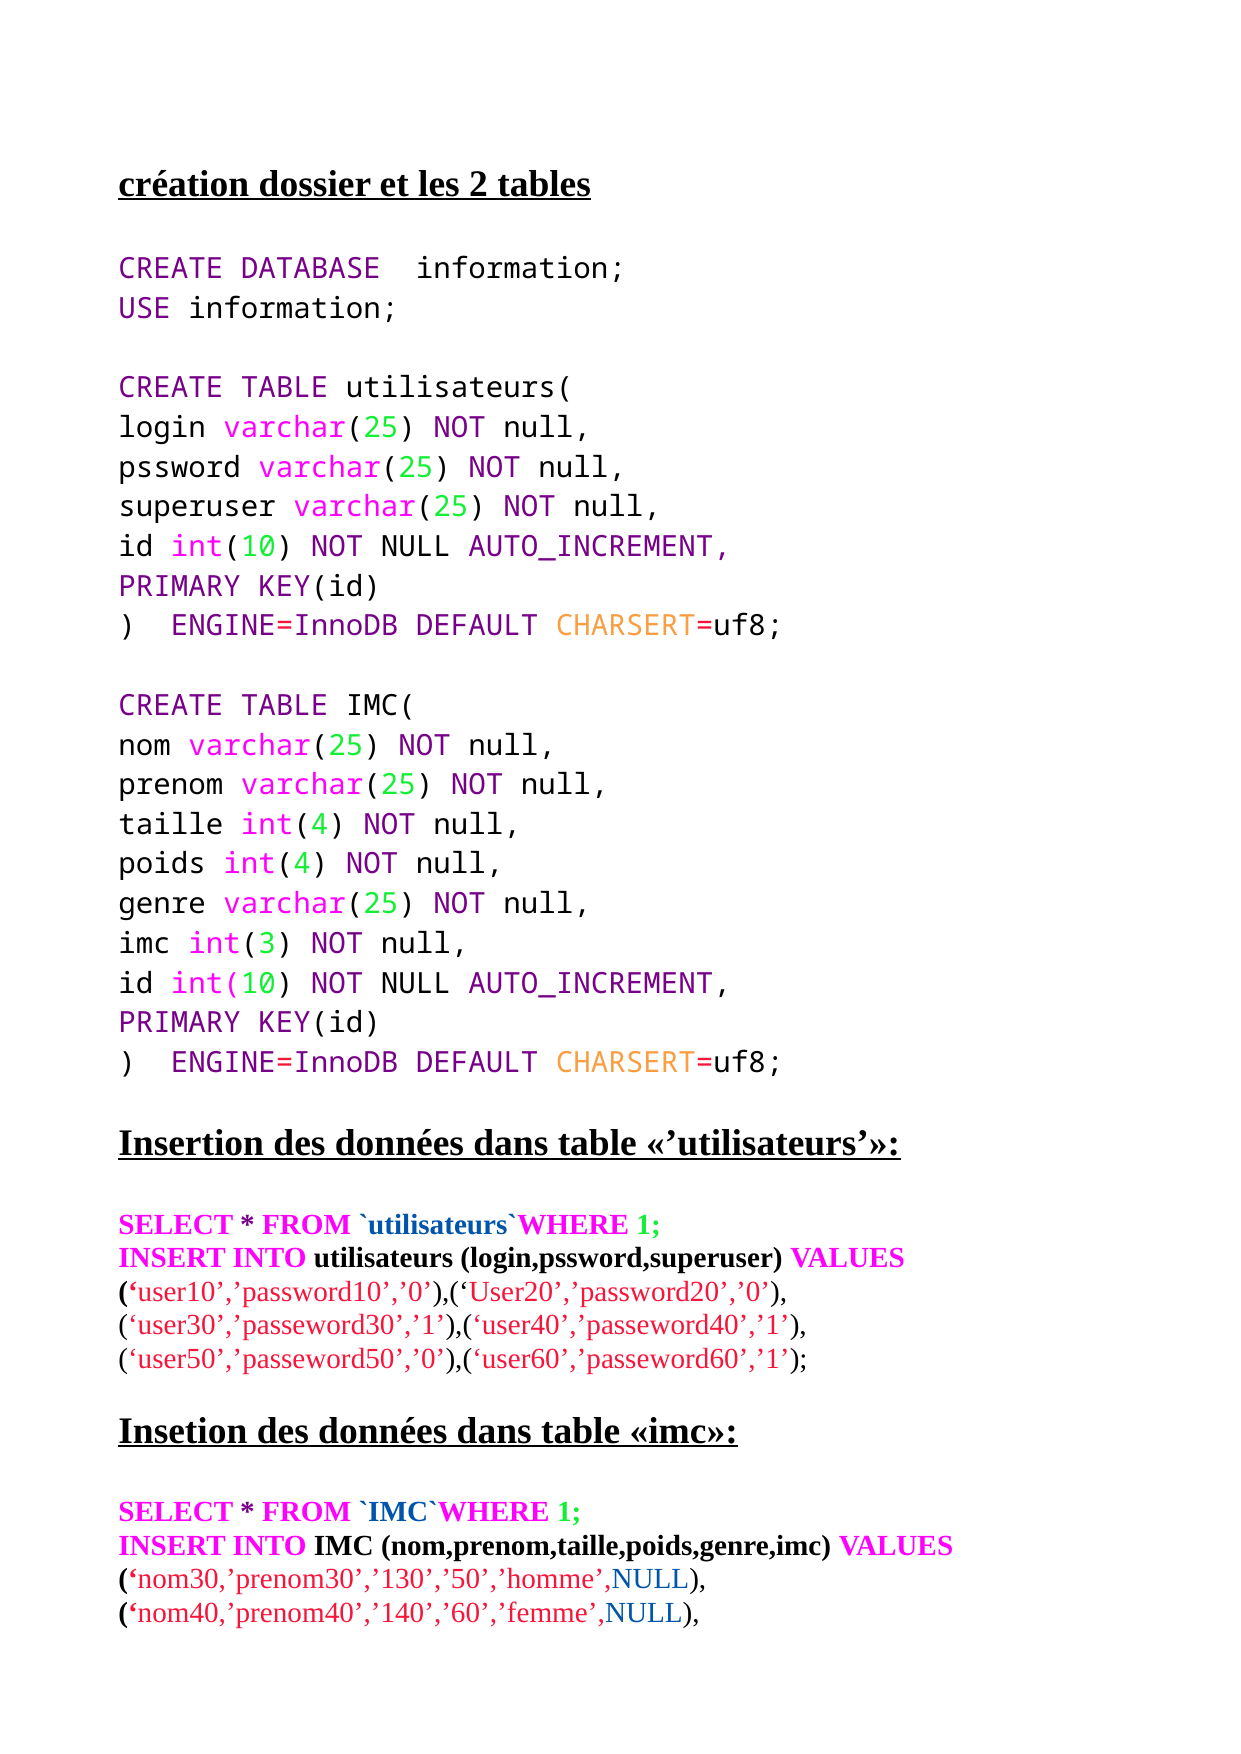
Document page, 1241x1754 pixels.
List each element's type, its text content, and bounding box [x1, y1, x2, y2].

text création dossier et les 2 tables [118, 161, 1122, 204]
text CREATE TABLE IMC( [118, 684, 1122, 724]
text pssword varchar(25) NOT null, [118, 446, 1122, 486]
text login varchar(25) NOT null, [118, 406, 1122, 446]
text ) ENGINE=InnoDB DEFAULT CHARSERT=uf8; [118, 1041, 1122, 1081]
text CREATE DATABASE information; [118, 247, 1122, 287]
text SELECT * FROM `IMC`WHERE 1; [118, 1494, 1122, 1528]
text id int(10) NOT NULL AUTO_INCREMENT, [118, 525, 1122, 565]
text Insetion des données dans table «imc»: [118, 1408, 1122, 1451]
text prenom varchar(25) NOT null, [118, 763, 1122, 803]
text CREATE TABLE utilisateurs( [118, 367, 1122, 406]
text PRIMARY KEY(id) [118, 1002, 1122, 1041]
text taille int(4) NOT null, [118, 803, 1122, 843]
text INSERT INTO IMC (nom,prenom,taille,poids,genre,imc) VALUES [118, 1528, 1122, 1561]
text superuser varchar(25) NOT null, [118, 486, 1122, 525]
text id int(10) NOT NULL AUTO_INCREMENT, [118, 962, 1122, 1002]
text INSERT INTO utilisateurs (login,pssword,superuser) VALUES (‘user10’,’password10’,’0’),(‘User20’,’password20’,’0’),(‘user30’,’passeword30’,’1’),(‘user40’,’passeword40’,’1’),(‘user50’,’passeword50’,’0’),(‘user60’,’passeword60’,’1’); [118, 1240, 1122, 1374]
text Insertion des données dans table «’utilisateurs’»: [118, 1121, 1122, 1164]
text nom varchar(25) NOT null, [118, 724, 1122, 763]
text imc int(3) NOT null, [118, 922, 1122, 962]
text (‘nom30,’prenom30’,’130’,’50’,’homme’,NULL),(‘nom40,’prenom40’,’140’,’60’,’femme’,NULL), [118, 1561, 1122, 1628]
text genre varchar(25) NOT null, [118, 882, 1122, 922]
text poids int(4) NOT null, [118, 843, 1122, 882]
text PRIMARY KEY(id) [118, 565, 1122, 605]
text USE information; [118, 287, 1122, 327]
text ) ENGINE=InnoDB DEFAULT CHARSERT=uf8; [118, 605, 1122, 644]
text SELECT * FROM `utilisateurs`WHERE 1; [118, 1207, 1122, 1240]
